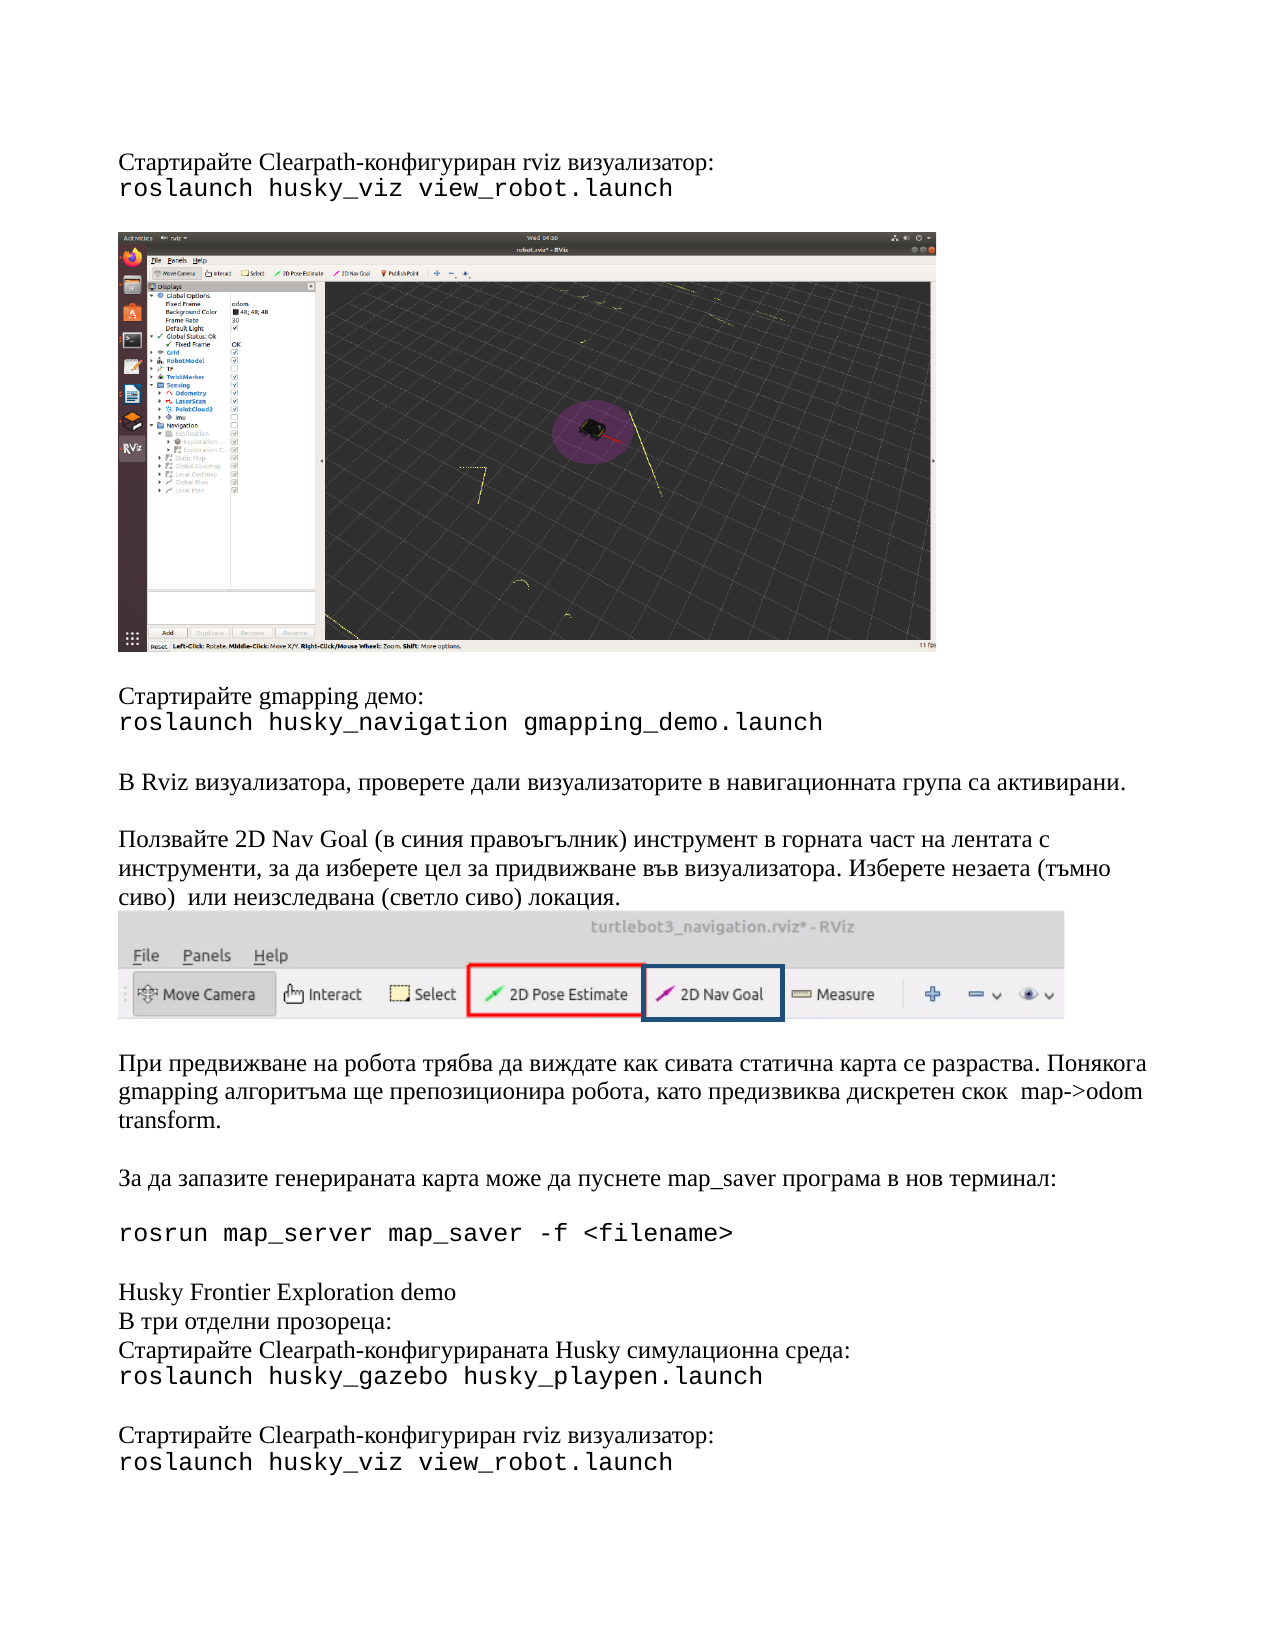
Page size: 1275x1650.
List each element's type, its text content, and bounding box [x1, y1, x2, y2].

text При предвижване на робота трябва да виждате как сивата статична карта се разраства. Понякога gmapping алгоритъма ще препозиционира робота, като предизвиква дискретен скок map->odom transform. [118, 1048, 1157, 1134]
text roslaunch husky_viz view_robot.launch [118, 1449, 1157, 1478]
text Husky Frontier Exploration demo [118, 1277, 1157, 1306]
text За да запазите генерираната карта може да пуснете map_saver програма в нов терминал: [118, 1163, 1157, 1191]
text Ползвайте 2D Nav Goal (в синия правоъгълник) инструмент в горната част на лентата с инструменти, за да изберете цел за придвижване във визуализатора. Изберете незаета (тъмно сиво) или неизследвана (светло сиво) локация. [118, 824, 1157, 910]
text roslaunch husky_viz view_robot.launch [118, 176, 1157, 204]
text В Rviz визуализатора, проверете дали визуализаторите в навигационната група са активирани. [118, 767, 1157, 795]
text Стартирайте Clearpath-конфигуриран rviz визуализатор: [118, 147, 1157, 176]
text Стартирайте Clearpath-конфигуриран rviz визуализатор: [118, 1421, 1157, 1449]
text Стартирайте Clearpath-конфигурираната Husky симулационна среда: [118, 1335, 1157, 1363]
text roslaunch husky_navigation gmapping_demo.launch [118, 709, 1157, 738]
text rosrun map_server map_saver -f <filename> [118, 1220, 1157, 1248]
text roslaunch husky_gazebo husky_playpen.launch [118, 1363, 1157, 1392]
text Стартирайте gmapping демо: [118, 681, 1157, 709]
text В три отделни прозореца: [118, 1306, 1157, 1335]
